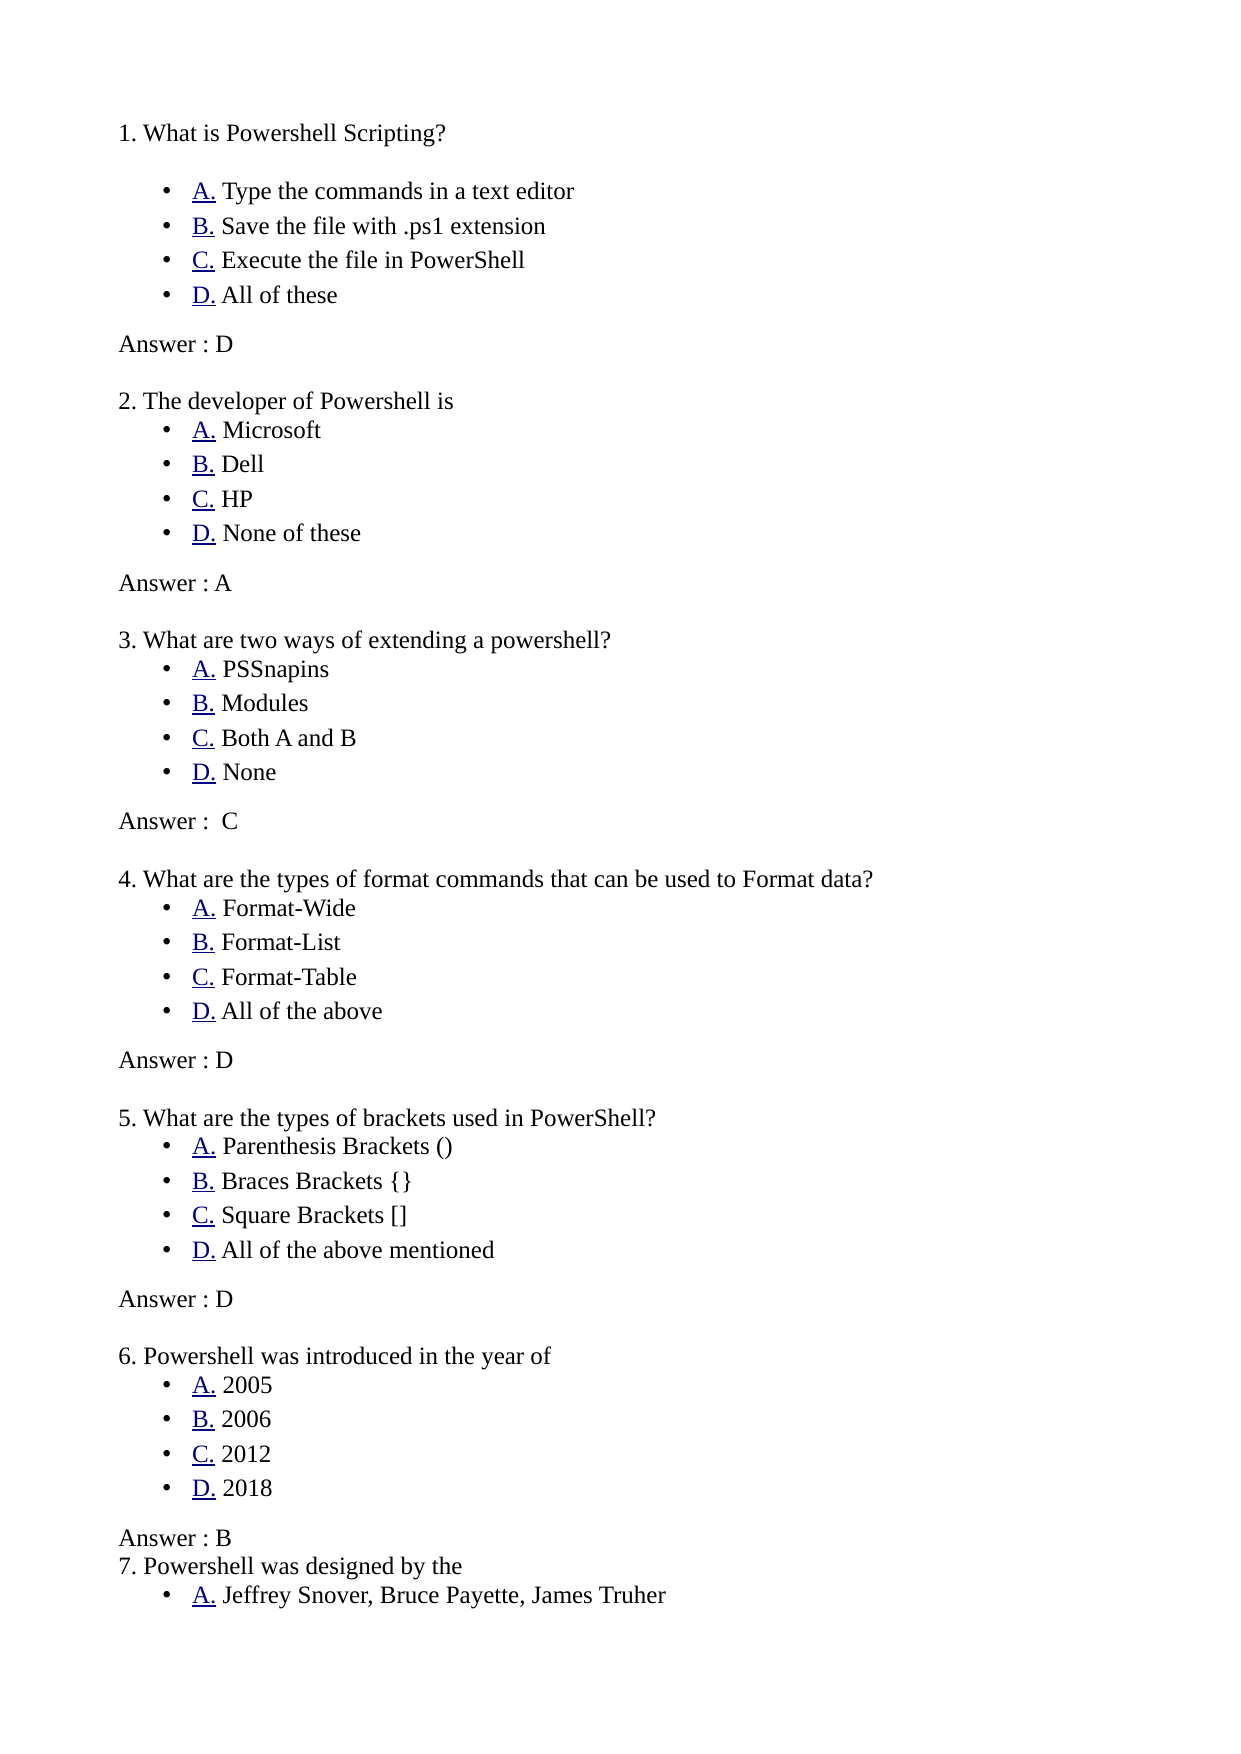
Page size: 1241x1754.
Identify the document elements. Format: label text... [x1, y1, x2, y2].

text Answer : D [118, 1284, 1122, 1313]
list D. None of these [162, 518, 1122, 547]
text 4. What are the types of format commands that can be used to Format data? [118, 864, 1122, 893]
list C. Both A and B [162, 723, 1122, 752]
list B. Braces Brackets {} [162, 1166, 1122, 1194]
list D. All of these [162, 280, 1122, 308]
text 1. What is Powershell Scripting? [118, 118, 1122, 147]
list C. Execute the file in PowerShell [162, 245, 1122, 274]
list A. Type the commands in a text editor [162, 176, 1122, 205]
list D. All of the above mentioned [162, 1235, 1122, 1263]
text Answer : C [118, 806, 1122, 835]
text 2. The developer of Powershell is [118, 386, 1122, 415]
list B. Dell [162, 449, 1122, 478]
list A. Format-Wide [162, 893, 1122, 921]
list C. Square Brackets [] [162, 1200, 1122, 1229]
list A. Jeffrey Snover, Bruce Payette, James Truher [162, 1580, 1122, 1609]
list C. HP [162, 484, 1122, 513]
list B. Save the file with .ps1 extension [162, 211, 1122, 239]
list C. 2012 [162, 1439, 1122, 1468]
list B. Modules [162, 688, 1122, 717]
text 6. Powershell was introduced in the year of [118, 1341, 1122, 1370]
text Answer : D [118, 329, 1122, 358]
text Answer : D [118, 1045, 1122, 1074]
list D. All of the above [162, 996, 1122, 1025]
list C. Format-Table [162, 962, 1122, 990]
text 7. Powershell was designed by the [118, 1551, 1122, 1580]
list B. 2006 [162, 1404, 1122, 1433]
list B. Format-List [162, 927, 1122, 956]
text Answer : A [118, 568, 1122, 596]
text 5. What are the types of brackets used in PowerShell? [118, 1103, 1122, 1131]
text Answer : B [118, 1523, 1122, 1551]
list A. Parenthesis Brackets () [162, 1131, 1122, 1160]
text 3. What are two ways of extending a powershell? [118, 625, 1122, 654]
list A. Microsoft [162, 415, 1122, 444]
list D. None [162, 757, 1122, 786]
list A. 2005 [162, 1370, 1122, 1399]
list A. PSSnapins [162, 654, 1122, 683]
list D. 2018 [162, 1473, 1122, 1502]
